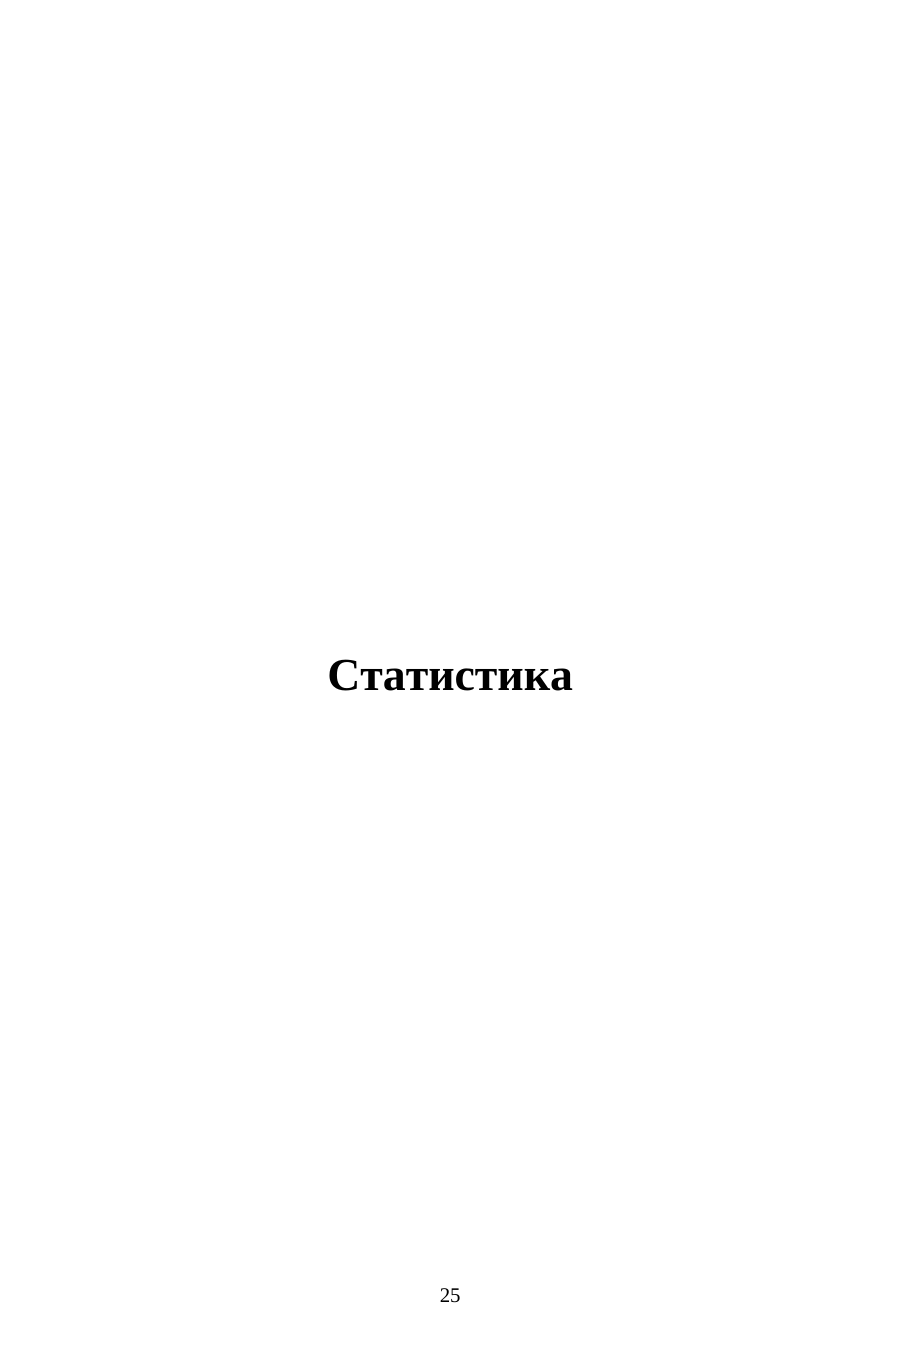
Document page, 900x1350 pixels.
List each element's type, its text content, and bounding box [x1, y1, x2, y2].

subtitle Статистика [75, 648, 825, 701]
